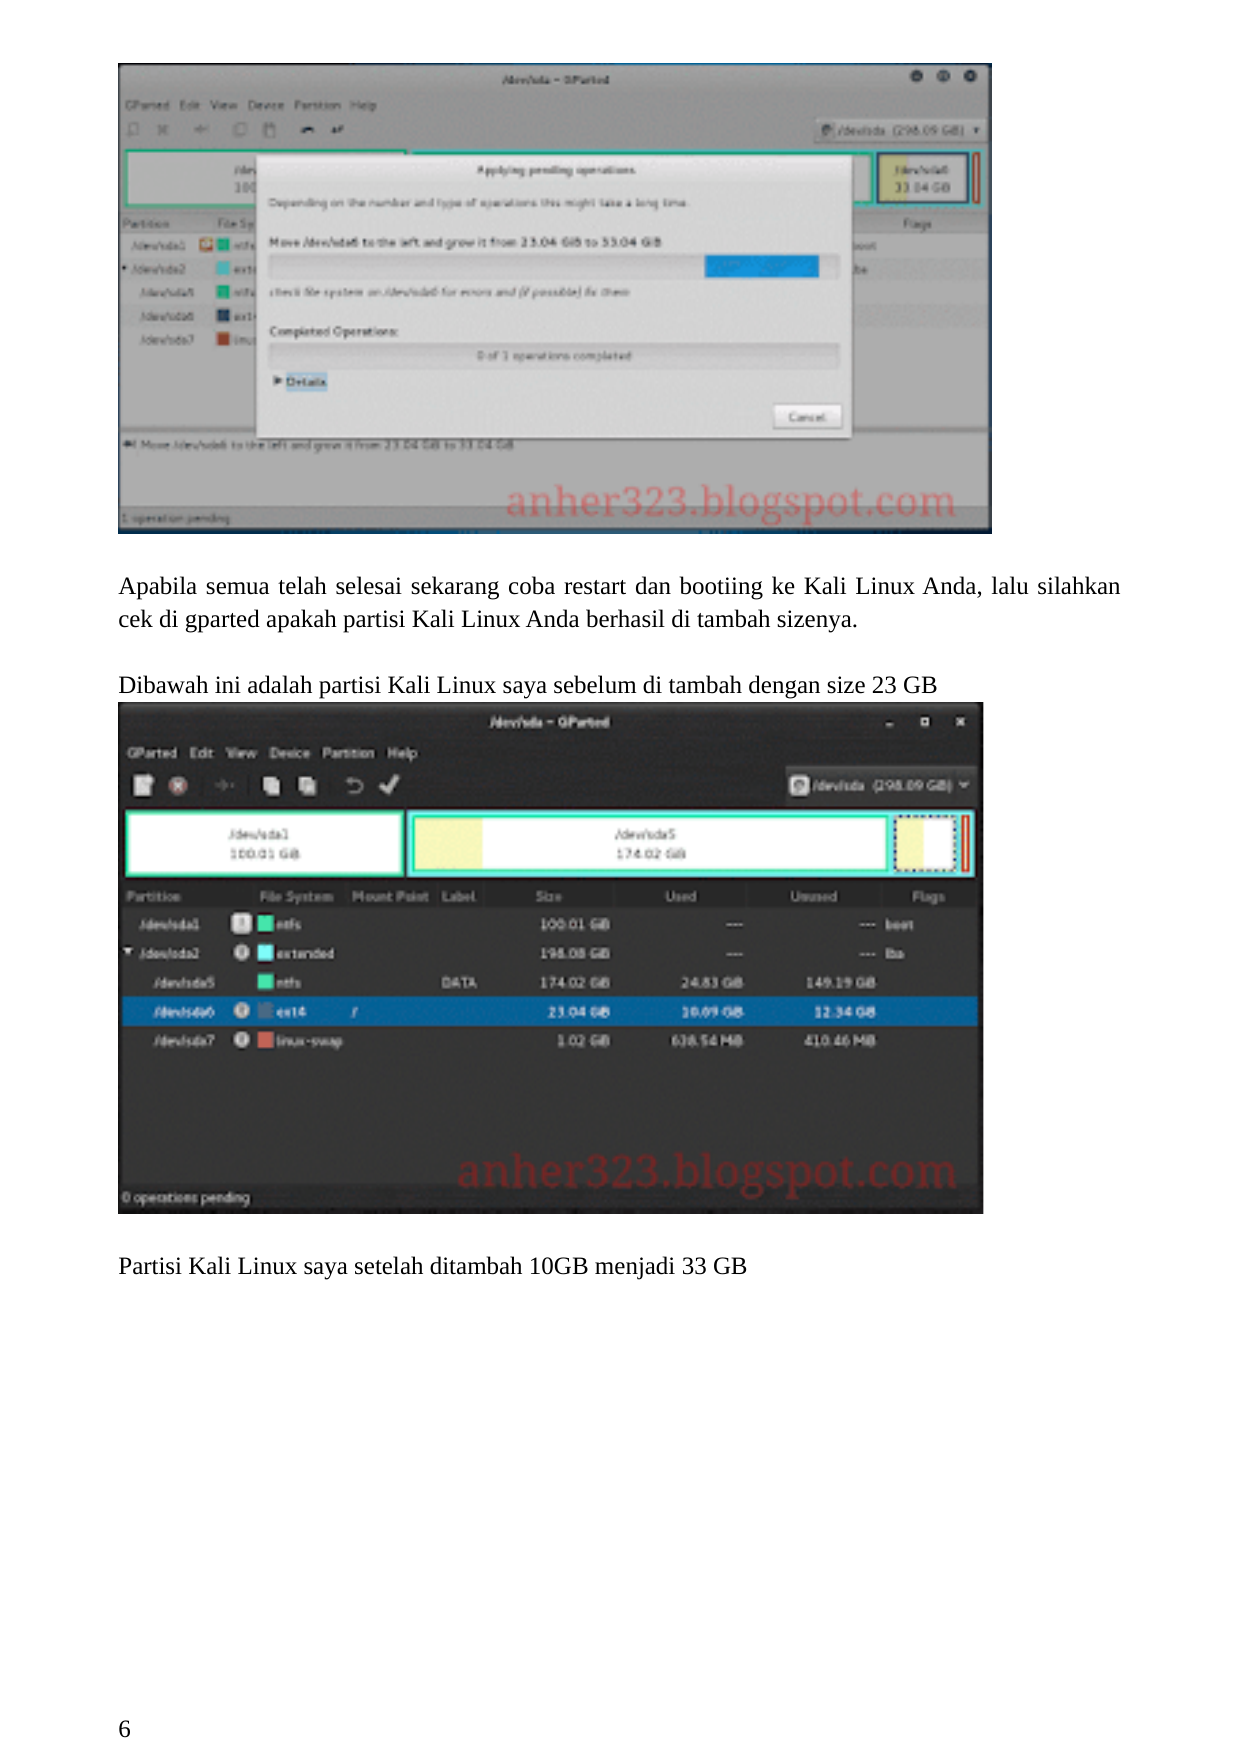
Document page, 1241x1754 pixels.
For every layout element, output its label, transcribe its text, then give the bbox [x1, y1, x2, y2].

picture [118, 702, 984, 1214]
text Apabila semua telah selesai sekarang coba restart dan bootiing ke Kali Linux Anda, lalu silahkan cek di gparted apakah partisi Kali Linux Anda berhasil di tambah sizenya. [118, 571, 1122, 633]
text Partisi Kali Linux saya setelah ditambah 10GB menjadi 33 GB [118, 1251, 1122, 1280]
text Dibawah ini adalah partisi Kali Linux saya sebelum di tambah dengan size 23 GB [118, 670, 1122, 699]
picture [118, 63, 992, 534]
